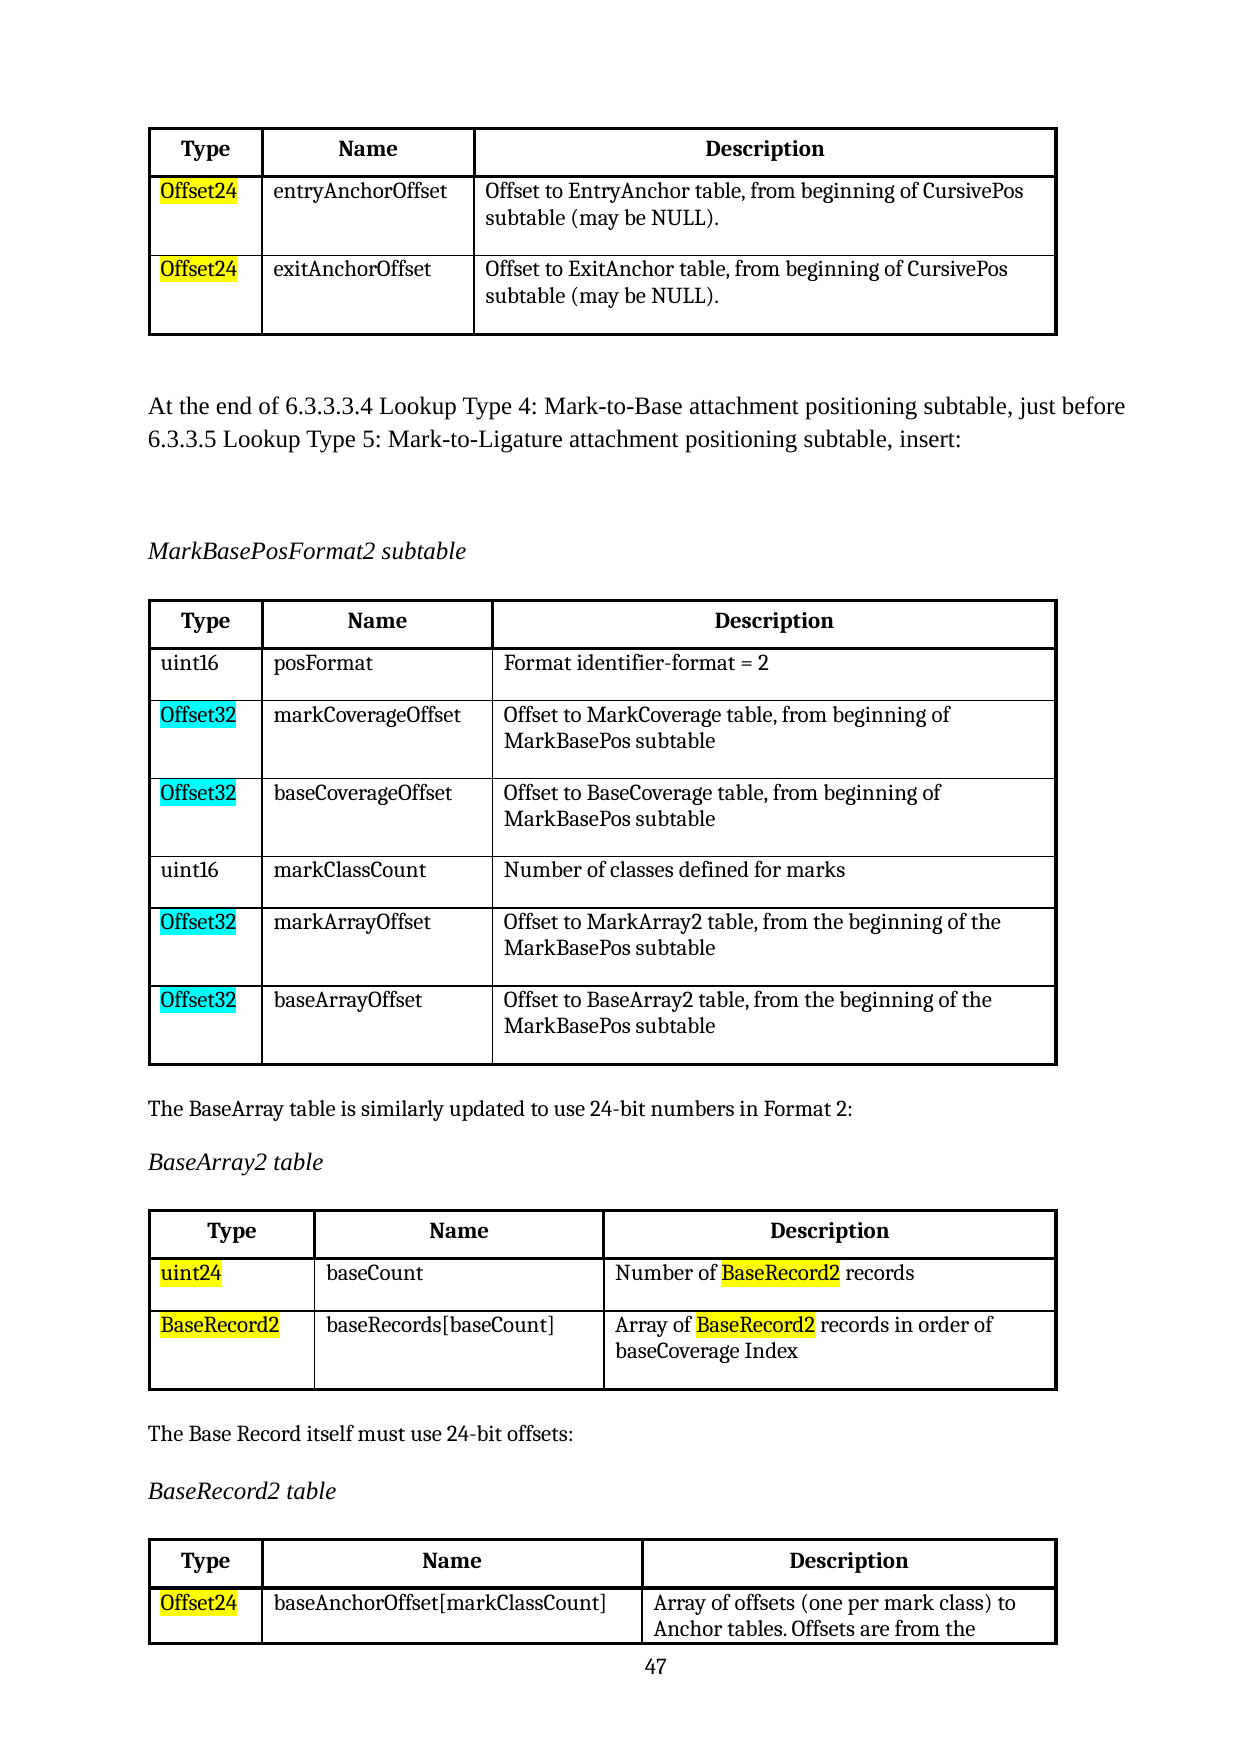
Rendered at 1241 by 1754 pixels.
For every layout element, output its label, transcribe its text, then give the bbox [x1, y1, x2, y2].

table_cell Offset24 [151, 178, 261, 254]
table_cell Number of classes defined for marks [493, 857, 1054, 907]
table_cell Offset to MarkCoverage table, from beginning of MarkBasePos subtable [493, 701, 1054, 778]
text At the end of 6.3.3.3.4 Lookup Type 4: Mark-to-Base attachment positioning subtable, just before 6.3.3.5 Lookup Type 5: Mark-to-Ligature attachment positioning subtable, insert: [148, 391, 1163, 453]
table_cell uint16 [151, 650, 261, 700]
table_cell baseArrayOffset [263, 987, 492, 1063]
table_cell entryAnchorOffset [263, 178, 473, 254]
table_header Description [605, 1212, 1054, 1257]
table_cell Offset to MarkArray2 table, from the beginning of the MarkBasePos subtable [493, 909, 1054, 985]
table_cell uint16 [151, 857, 261, 907]
table_cell Array of BaseRecord2 records in order of baseCoverage Index [605, 1312, 1054, 1388]
table_header Description [644, 1541, 1054, 1586]
text BaseRecord2 table [148, 1476, 1163, 1505]
table_cell Offset to BaseArray2 table, from the beginning of the MarkBasePos subtable [493, 987, 1054, 1063]
table_cell baseCoverageOffset [263, 779, 492, 856]
table_cell Array of offsets (one per mark class) to Anchor tables. Offsets are from the [643, 1590, 1054, 1642]
text BaseArray2 table [148, 1147, 1163, 1175]
table_cell baseRecords[baseCount] [315, 1312, 603, 1388]
table_cell Offset32 [151, 701, 261, 778]
table_cell posFormat [263, 650, 492, 700]
table_header Description [476, 130, 1054, 175]
table_cell Offset24 [151, 1590, 261, 1642]
table_header Name [264, 130, 473, 175]
table_cell markArrayOffset [263, 909, 492, 985]
table_cell Format identifier-format = 2 [493, 650, 1054, 700]
table_header Type [151, 1212, 313, 1257]
table_header Type [151, 602, 261, 647]
table_header Name [264, 602, 491, 647]
table_cell Offset to EntryAnchor table, from beginning of CursivePos subtable (may be NULL). [475, 178, 1054, 254]
table_cell uint24 [151, 1260, 314, 1310]
table_cell Number of BaseRecord2 records [605, 1260, 1054, 1310]
table_cell exitAnchorOffset [263, 256, 473, 332]
table_cell BaseRecord2 [151, 1312, 314, 1388]
table_header Name [316, 1212, 602, 1257]
table_header Name [264, 1541, 641, 1586]
table_cell Offset to ExitAnchor table, from beginning of CursivePos subtable (may be NULL). [475, 256, 1054, 332]
table_cell Offset32 [151, 909, 261, 985]
text The Base Record itself must use 24-bit offsets: [148, 1420, 1163, 1447]
table_cell markClassCount [263, 857, 492, 907]
table_cell Offset32 [151, 779, 261, 856]
table_header Description [494, 602, 1054, 647]
text MarkBasePosFormat2 subtable [148, 536, 1163, 565]
table_cell baseCount [315, 1260, 603, 1310]
table_header Type [151, 130, 261, 175]
table_cell Offset to BaseCoverage table, from beginning of MarkBasePos subtable [493, 779, 1054, 856]
table_header Type [151, 1541, 261, 1586]
table_cell markCoverageOffset [263, 701, 492, 778]
table_cell Offset24 [151, 256, 261, 332]
table_cell baseAnchorOffset[markClassCount] [263, 1590, 641, 1642]
text The BaseArray table is similarly updated to use 24-bit numbers in Format 2: [148, 1095, 1163, 1122]
table_cell Offset32 [151, 987, 261, 1063]
